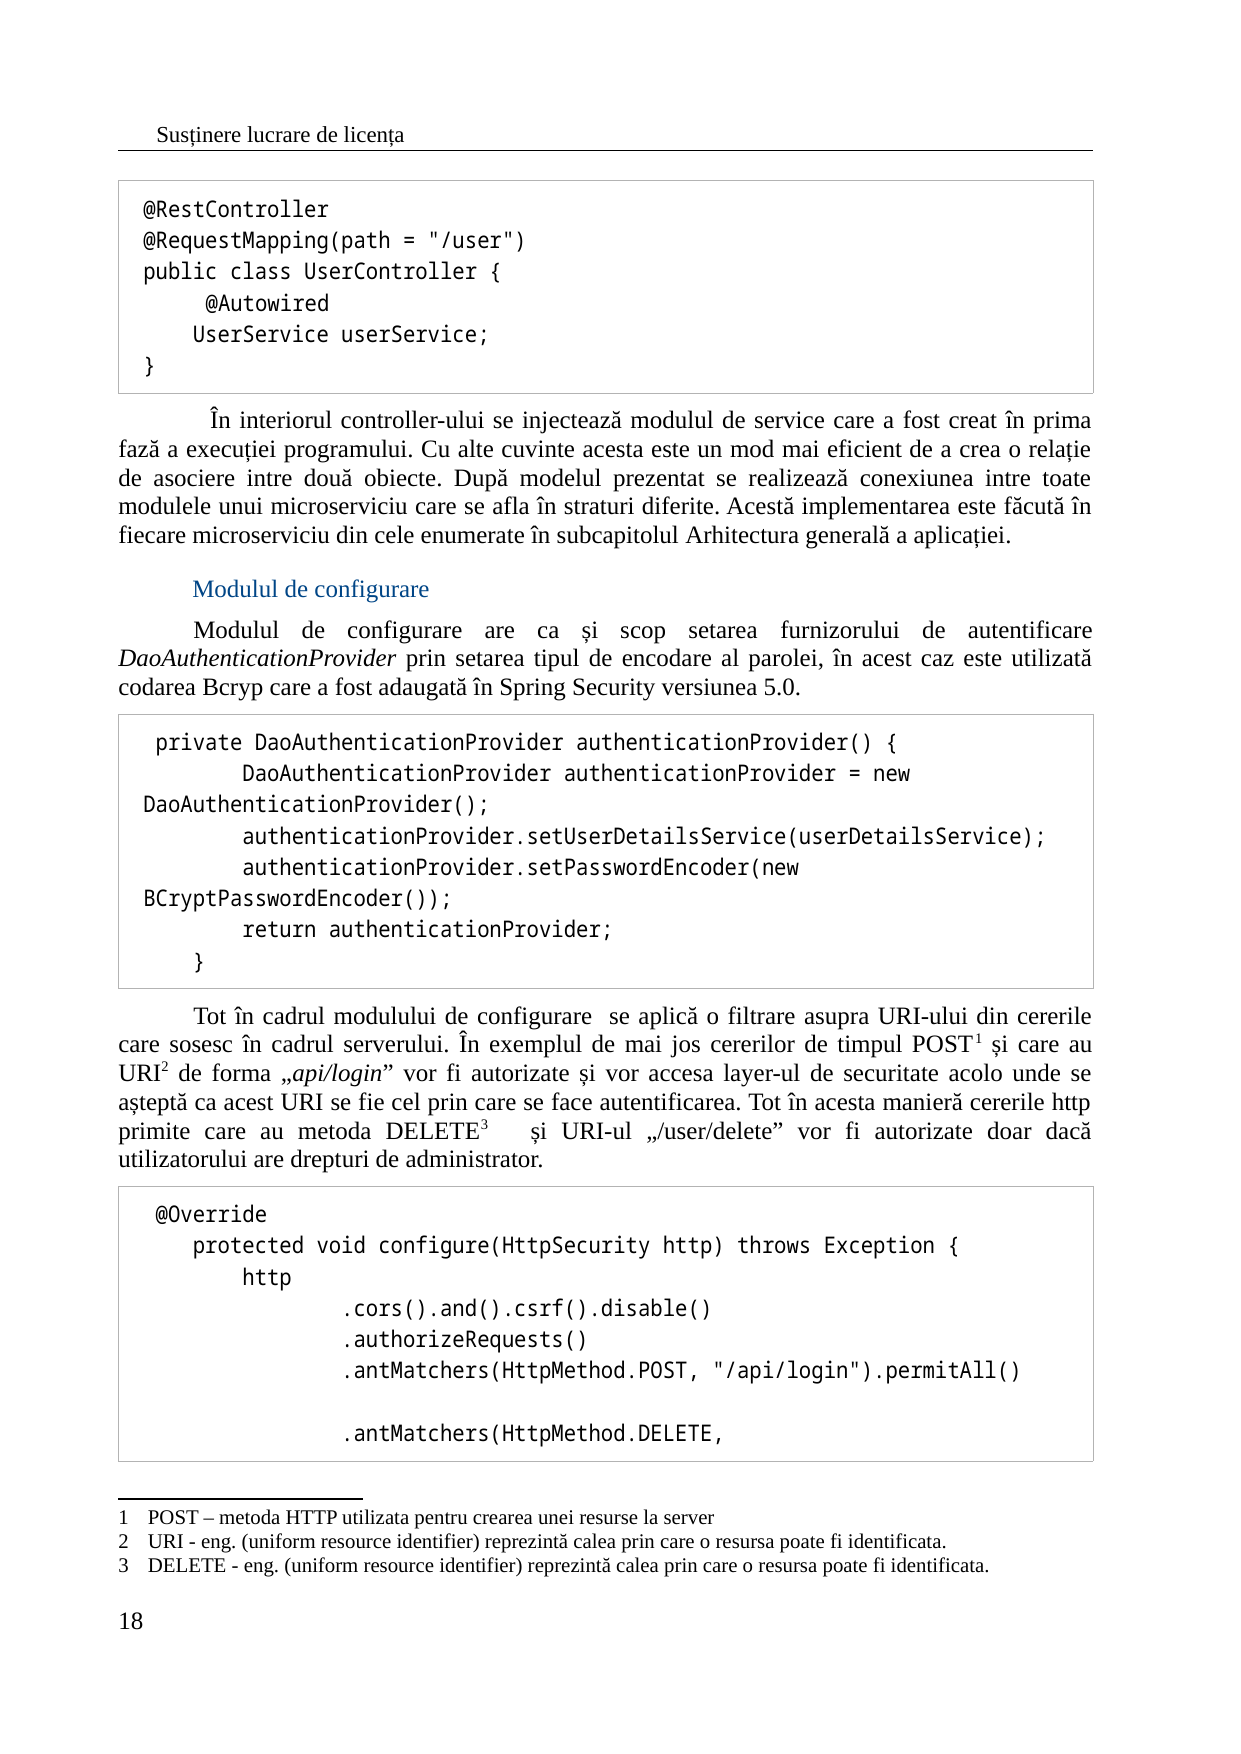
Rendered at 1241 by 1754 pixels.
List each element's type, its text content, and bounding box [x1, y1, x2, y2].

text .cors().and().csrf().disable() [119, 1279, 1093, 1311]
text @Autowired [119, 274, 1093, 305]
text DELETE - eng. (uniform resource identifier) reprezintă calea prin care o resursa poate fi identificata. [118, 1553, 1093, 1577]
text } [119, 336, 1093, 393]
text public class UserController { [119, 243, 1093, 274]
text authenticationProvider.setPasswordEncoder(new BCryptPasswordEncoder()); [119, 838, 1093, 901]
text http [119, 1248, 1093, 1279]
text } [119, 932, 1093, 988]
text @RequestMapping(path = "/user") [119, 211, 1093, 243]
text authenticationProvider.setUserDetailsService(userDetailsService); [119, 807, 1093, 838]
subtitle Modulul de configurare [192, 574, 1093, 602]
text .antMatchers(HttpMethod.POST, "/api/login").permitAll() [119, 1342, 1093, 1386]
text .antMatchers(HttpMethod.DELETE, [119, 1404, 1093, 1461]
text protected void configure(HttpSecurity http) throws Exception { [119, 1217, 1093, 1248]
text private DaoAuthenticationProvider authenticationProvider() { [119, 715, 1093, 745]
text UserService userService; [119, 305, 1093, 336]
text Modulul de configurare are ca și scop setarea furnizorului de autentificare DaoAuthenticationProvider prin setarea tipul de encodare al parolei, în acest caz este utilizată codarea Bcryp care a fost adaugată în Spring Security versiunea 5.0. [118, 615, 1093, 701]
text .authorizeRequests() [119, 1311, 1093, 1342]
text URI - eng. (uniform resource identifier) reprezintă calea prin care o resursa poate fi identificata. [118, 1529, 1093, 1553]
text În interiorul controller-ului se injectează modulul de service care a fost creat în prima fază a execuției programului. Cu alte cuvinte acesta este un mod mai eficient de a crea o relație de asociere intre două obiecte. După modelul prezentat se realizează conexiunea intre toate modulele unui microserviciu care se afla în straturi diferite. Acestă implementarea este făcută în fiecare microserviciu din cele enumerate în subcapitolul Arhitectura generală a aplicației. [118, 405, 1093, 549]
text DaoAuthenticationProvider authenticationProvider = new DaoAuthenticationProvider(); [119, 745, 1093, 807]
text @Override [119, 1187, 1093, 1217]
text Tot în cadrul modulului de configurare se aplică o filtrare asupra URI-ului din cererile care sosesc în cadrul serverului. În exemplul de mai jos cererilor de timpul POST și care au URI de forma „api/login” vor fi autorizate și vor accesa layer-ul de securitate acolo unde se așteptă ca acest URI se fie cel prin care se face autentificarea. Tot în acesta manieră cererile http primite care au metoda DELETE și URI-ul „/user/delete” vor fi autorizate doar dacă utilizatorului are drepturi de administrator. [118, 1001, 1093, 1173]
text @RestController [119, 181, 1093, 211]
text POST – metoda HTTP utilizata pentru crearea unei resurse la server [118, 1505, 1093, 1529]
text return authenticationProvider; [119, 901, 1093, 932]
